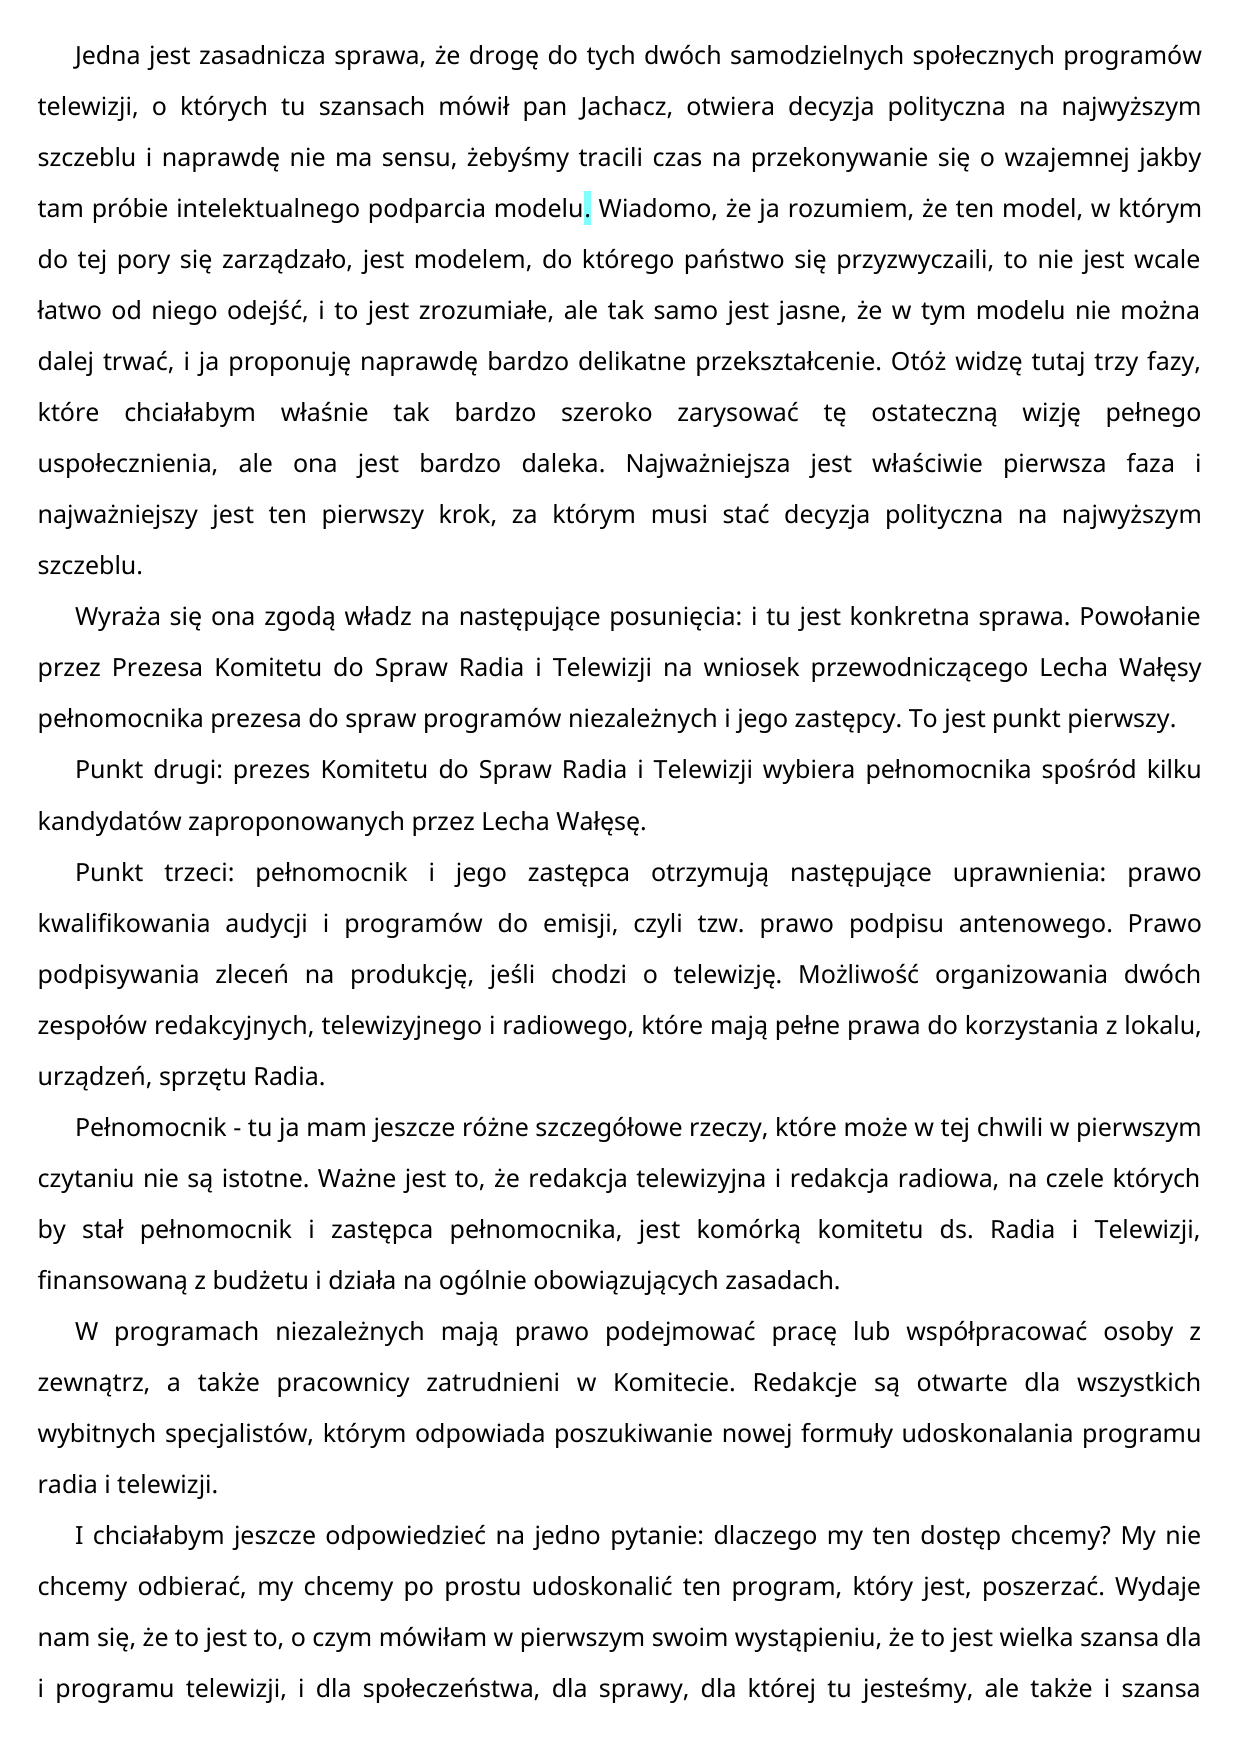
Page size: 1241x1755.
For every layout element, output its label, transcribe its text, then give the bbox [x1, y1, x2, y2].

text Punkt trzeci: pełnomocnik i jego zastępca otrzymują następujące uprawnienia: prawo kwalifikowania audycji i programów do emisji, czyli tzw. prawo podpisu antenowego. Prawo podpisywania zleceń na produkcję, jeśli chodzi o telewizję. Możliwość organizowania dwóch zespołów redakcyjnych, telewizyjnego i radiowego, które mają pełne prawa do korzystania z lokalu, urządzeń, sprzętu Radia. [37, 854, 1203, 1092]
text Jedna jest zasadnicza sprawa, że drogę do tych dwóch samodzielnych społecznych programów telewizji, o których tu szansach mówił pan Jachacz, otwiera decyzja polityczna na najwyższym szczeblu i naprawdę nie ma sensu, żebyśmy tracili czas na przekonywanie się o wzajemnej jakby tam próbie intelektualnego podparcia modelu. Wiadomo, że ja rozumiem, że ten model, w którym do tej pory się zarządzało, jest modelem, do którego państwo się przyzwyczaili, to nie jest wcale łatwo od niego odejść, i to jest zrozumiałe, ale tak samo jest jasne, że w tym modelu nie można dalej trwać, i ja proponuję naprawdę bardzo delikatne przekształcenie. Otóż widzę tutaj trzy fazy, które chciałabym właśnie tak bardzo szeroko zarysować tę ostateczną wizję pełnego uspołecznienia, ale ona jest bardzo daleka. Najważniejsza jest właściwie pierwsza faza i najważniejszy jest ten pierwszy krok, za którym musi stać decyzja polityczna na najwyższym szczeblu. [37, 37, 1203, 582]
text Pełnomocnik - tu ja mam jeszcze różne szczegółowe rzeczy, które może w tej chwili w pierwszym czytaniu nie są istotne. Ważne jest to, że redakcja telewizyjna i redakcja radiowa, na czele których by stał pełnomocnik i zastępca pełnomocnika, jest komórką komitetu ds. Radia i Telewizji, finansowaną z budżetu i działa na ogólnie obowiązujących zasadach. [37, 1109, 1203, 1297]
text Wyraża się ona zgodą władz na następujące posunięcia: i tu jest konkretna sprawa. Powołanie przez Prezesa Komitetu do Spraw Radia i Telewizji na wniosek przewodniczącego Lecha Wałęsy pełnomocnika prezesa do spraw programów niezależnych i jego zastępcy. To jest punkt pierwszy. [37, 599, 1203, 735]
text I chciałabym jeszcze odpowiedzieć na jedno pytanie: dlaczego my ten dostęp chcemy? My nie chcemy odbierać, my chcemy po prostu udoskonalić ten program, który jest, poszerzać. Wydaje nam się, że to jest to, o czym mówiłam w pierwszym swoim wystąpieniu, że to jest wielka szansa dla i programu telewizji, i dla społeczeństwa, dla sprawy, dla której tu jesteśmy, ale także i szansa [37, 1518, 1203, 1705]
text Punkt drugi: prezes Komitetu do Spraw Radia i Telewizji wybiera pełnomocnika spośród kilku kandydatów zaproponowanych przez Lecha Wałęsę. [37, 752, 1203, 837]
text W programach niezależnych mają prawo podejmować pracę lub współpracować osoby z zewnątrz, a także pracownicy zatrudnieni w Komitecie. Redakcje są otwarte dla wszystkich wybitnych specjalistów, którym odpowiada poszukiwanie nowej formuły udoskonalania programu radia i telewizji. [37, 1313, 1203, 1501]
